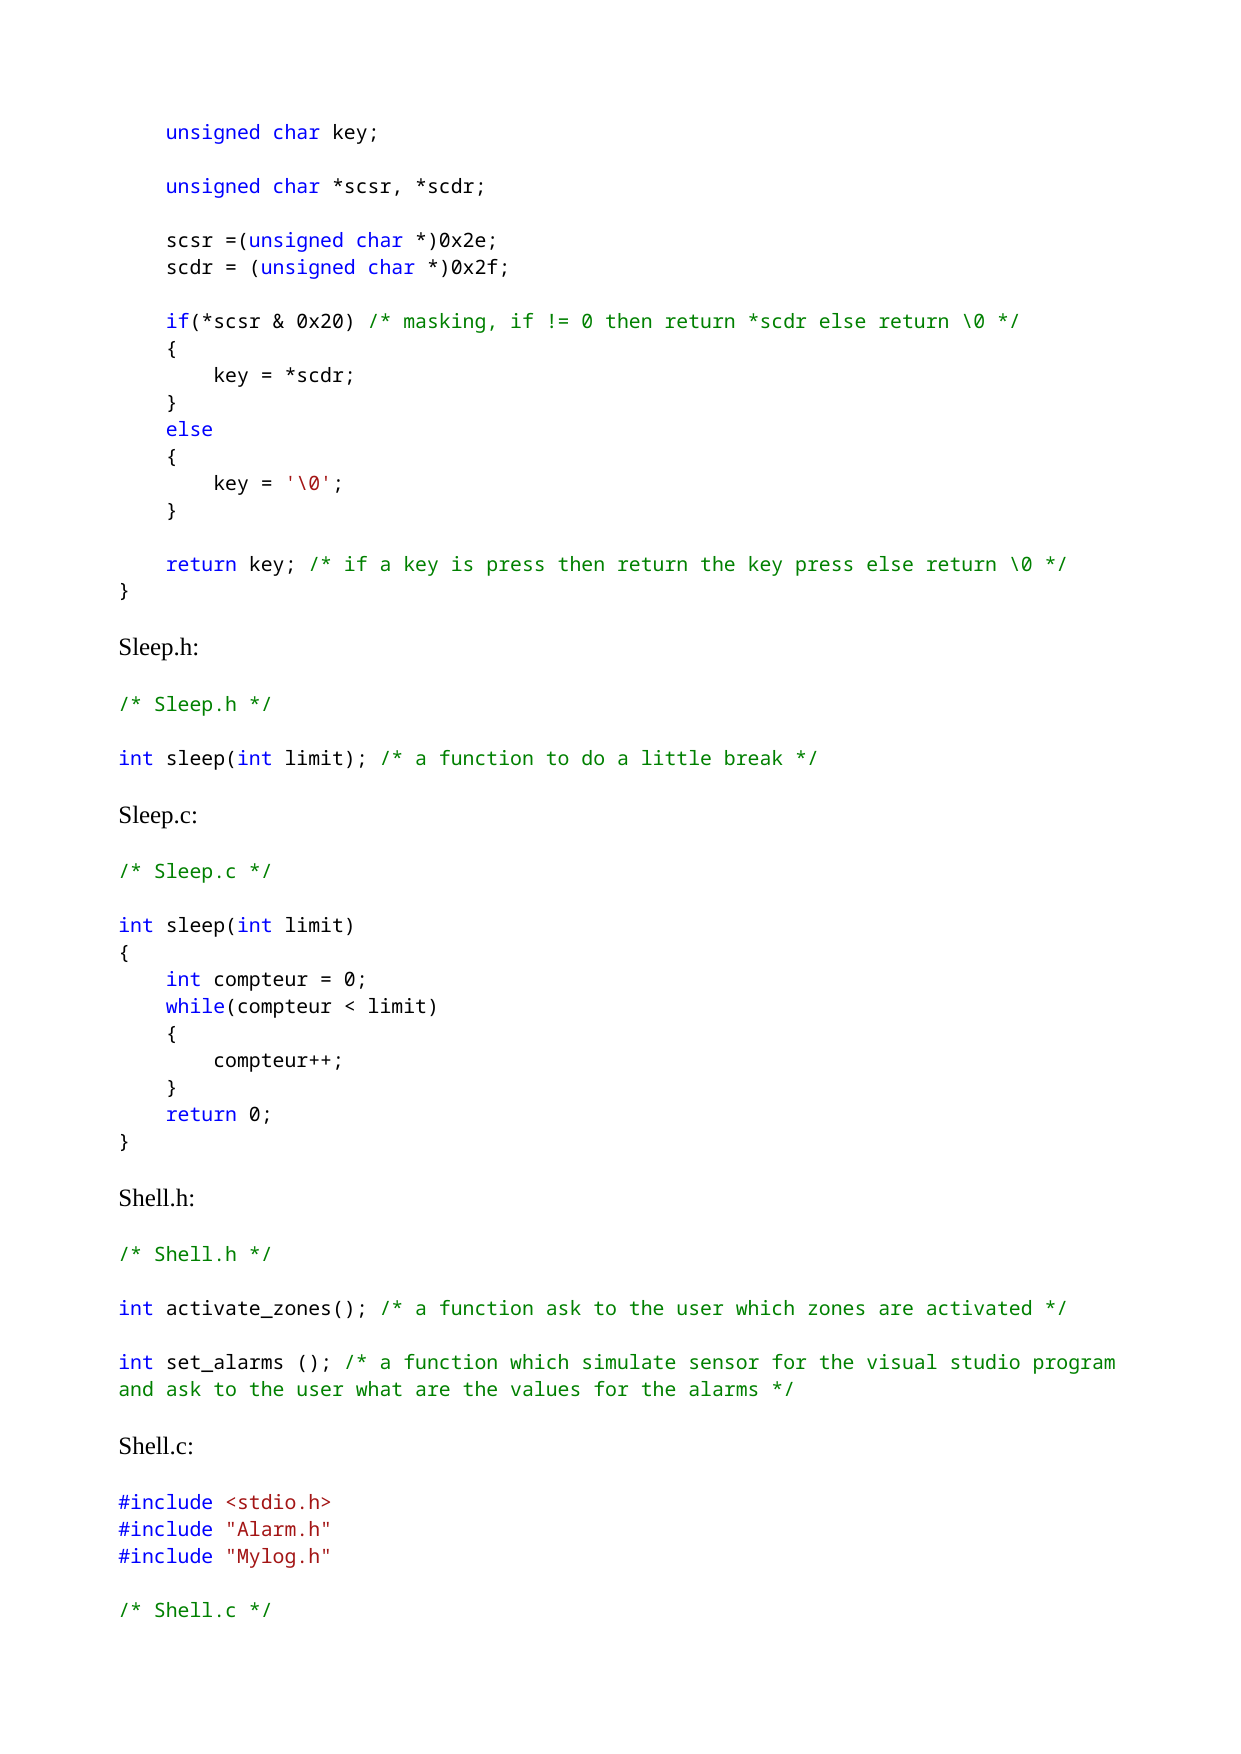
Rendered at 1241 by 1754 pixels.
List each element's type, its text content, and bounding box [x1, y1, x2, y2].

text Shell.c: [118, 1431, 1122, 1459]
text } [118, 1127, 1122, 1154]
text } [118, 577, 1122, 604]
text /* Sleep.c */ [118, 857, 1122, 884]
text scsr =(unsigned char *)0x2e; [118, 226, 1122, 253]
text scdr = (unsigned char *)0x2f; [118, 253, 1122, 280]
text } [118, 1073, 1122, 1100]
text return 0; [118, 1100, 1122, 1127]
text else [118, 415, 1122, 442]
text #include <stdio.h> [118, 1488, 1122, 1515]
text Sleep.c: [118, 800, 1122, 828]
text return key; /* if a key is press then return the key press else return \0 */ [118, 550, 1122, 577]
text Sleep.h: [118, 632, 1122, 661]
text } [118, 388, 1122, 415]
text unsigned char key; [118, 118, 1122, 145]
text int activate_zones(); /* a function ask to the user which zones are activated */ [118, 1294, 1122, 1321]
text { [118, 938, 1122, 965]
text } [118, 496, 1122, 523]
text int compteur = 0; [118, 965, 1122, 992]
text compteur++; [118, 1046, 1122, 1073]
text /* Shell.c */ [118, 1596, 1122, 1623]
text Shell.h: [118, 1183, 1122, 1211]
text if(*scsr & 0x20) /* masking, if != 0 then return *scdr else return \0 */ [118, 307, 1122, 334]
text int sleep(int limit); /* a function to do a little break */ [118, 744, 1122, 771]
text #include "Alarm.h" [118, 1515, 1122, 1542]
text { [118, 442, 1122, 469]
text key = *scdr; [118, 361, 1122, 388]
text { [118, 1019, 1122, 1046]
text while(compteur < limit) [118, 992, 1122, 1019]
text key = '\0'; [118, 469, 1122, 496]
text int set_alarms (); /* a function which simulate sensor for the visual studio program and ask to the user what are the values for the alarms */ [118, 1348, 1122, 1402]
text unsigned char *scsr, *scdr; [118, 172, 1122, 199]
text /* Shell.h */ [118, 1240, 1122, 1267]
text /* Sleep.h */ [118, 690, 1122, 717]
text { [118, 334, 1122, 361]
text #include "Mylog.h" [118, 1542, 1122, 1569]
text int sleep(int limit) [118, 911, 1122, 938]
